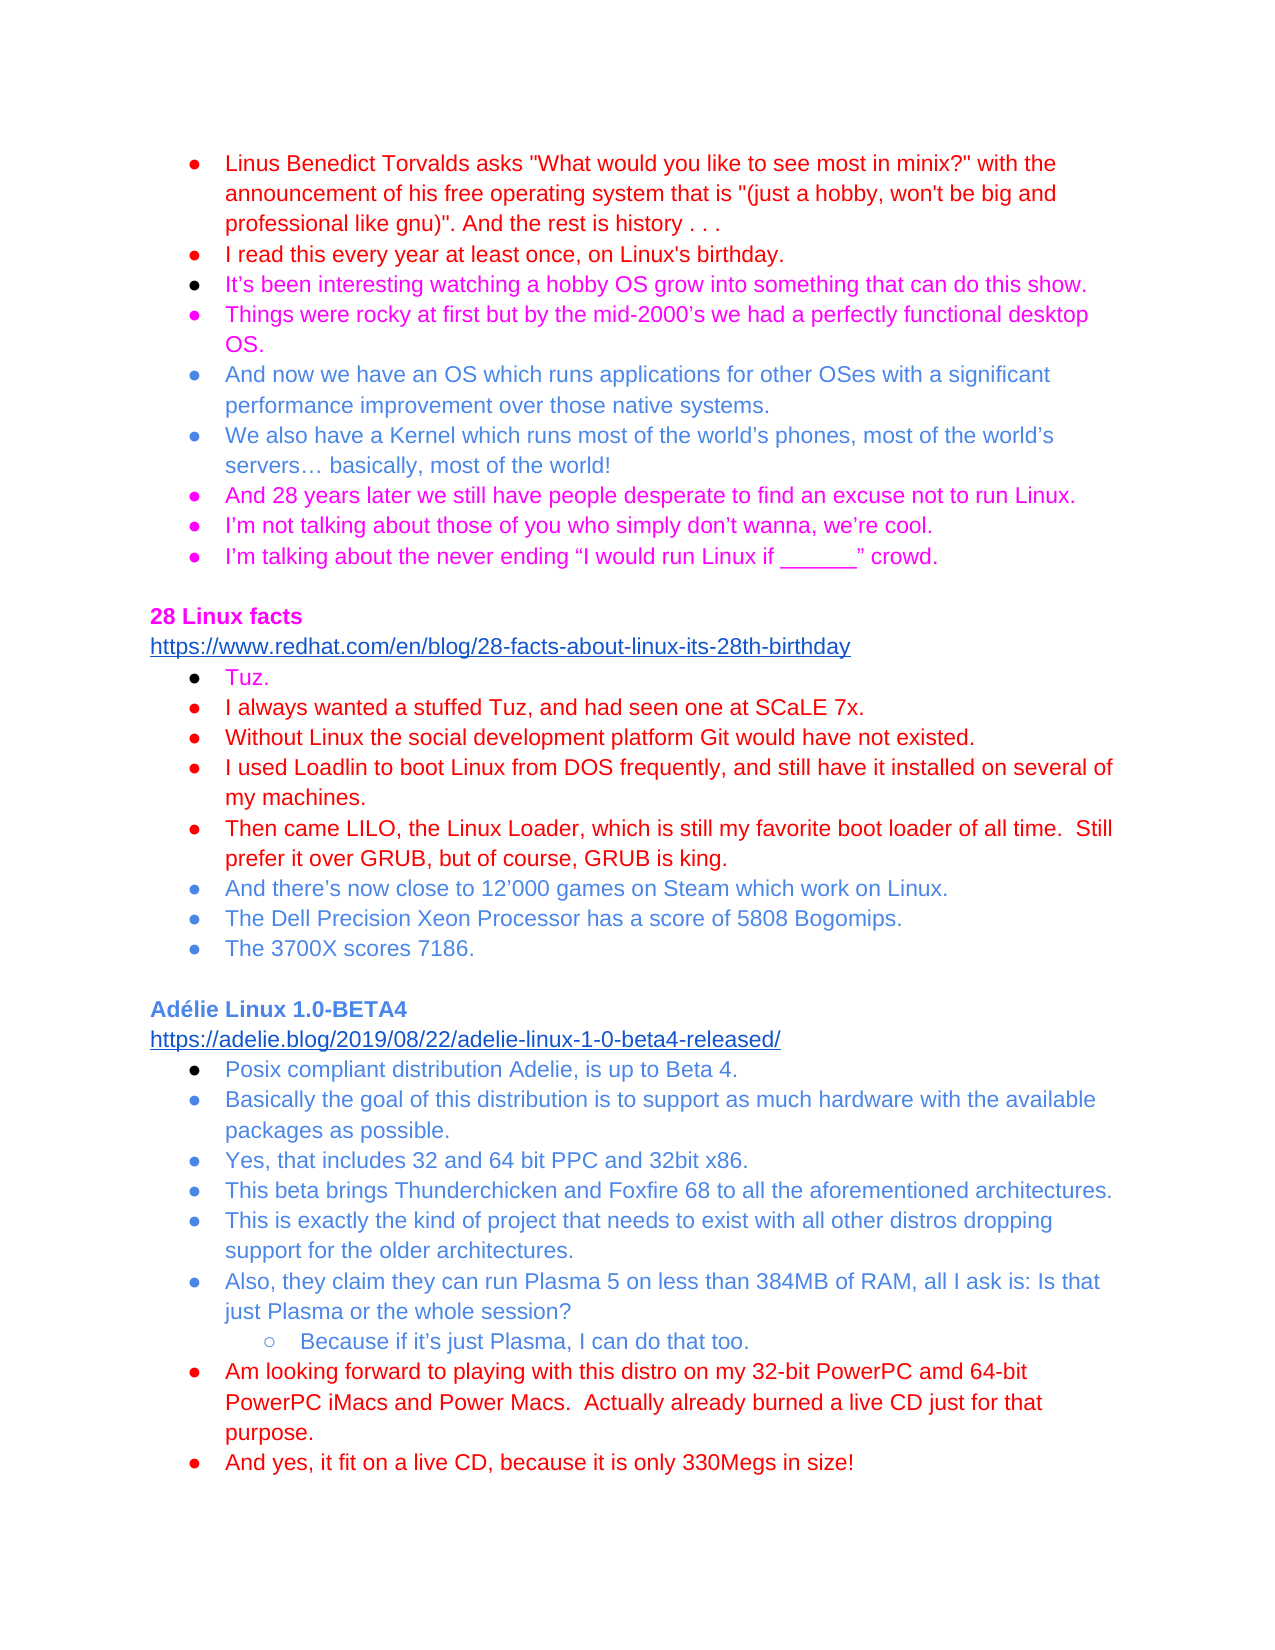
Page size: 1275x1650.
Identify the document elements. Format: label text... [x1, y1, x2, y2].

list This beta brings Thunderchicken and Foxfire 68 to all the aforementioned architectures. [187, 1177, 1125, 1203]
text Adélie Linux 1.0-BETA4 [150, 996, 1125, 1022]
list And 28 years later we still have people desperate to find an excuse not to run Linux. [187, 482, 1125, 509]
list This is exactly the kind of project that needs to exist with all other distros dropping support for the older architectures. [187, 1207, 1125, 1264]
list Yes, that includes 32 and 64 bit PPC and 32bit x86. [187, 1147, 1125, 1173]
text https://adelie.blog/2019/08/22/adelie-linux-1-0-beta4-released/ [150, 1026, 1125, 1052]
list Basically the goal of this distribution is to support as much hardware with the available packages as possible. [187, 1086, 1125, 1143]
list And there’s now close to 12’000 games on Steam which work on Linux. [187, 875, 1125, 901]
text professional like gnu)". And the rest is history . . . [225, 210, 1125, 237]
text https://www.redhat.com/en/blog/28-facts-about-linux-its-28th-birthday [150, 633, 1125, 660]
list I’m talking about the never ending “I would run Linux if ______” crowd. [187, 543, 1125, 569]
list We also have a Kernel which runs most of the world’s phones, most of the world’s servers… basically, most of the world! [187, 422, 1125, 478]
list Am looking forward to playing with this distro on my 32-bit PowerPC amd 64-bit PowerPC iMacs and Power Macs. Actually already burned a live CD just for that purpose. [187, 1358, 1125, 1445]
list Linus Benedict Torvalds asks "What would you like to see most in minix?" with the announcement of his free operating system that is "(just a hobby, won't be big and [187, 150, 1125, 207]
list The Dell Precision Xeon Processor has a score of 5808 Bogomips. [187, 905, 1125, 932]
list And yes, it fit on a live CD, because it is only 330Megs in size! [187, 1449, 1125, 1475]
list Without Linux the social development platform Git would have not existed. [187, 724, 1125, 750]
list The 3700X scores 7186. [187, 935, 1125, 962]
list It’s been interesting watching a hobby OS grow into something that can do this show. [187, 271, 1125, 297]
list Tuz. [187, 663, 1125, 690]
list Things were rocky at first but by the mid-2000’s we had a perfectly functional desktop OS. [187, 301, 1125, 358]
list And now we have an OS which runs applications for other OSes with a significant performance improvement over those native systems. [187, 361, 1125, 418]
list Posix compliant distribution Adelie, is up to Beta 4. [187, 1056, 1125, 1083]
list Because if it’s just Plasma, I can do that too. [262, 1328, 1125, 1354]
text 28 Linux facts [150, 603, 1125, 629]
list Then came LILO, the Linux Loader, which is still my favorite boot loader of all time. Still prefer it over GRUB, but of course, GRUB is king. [187, 814, 1125, 871]
list I always wanted a stuffed Tuz, and had seen one at SCaLE 7x. [187, 694, 1125, 720]
list I read this every year at least once, on Linux's birthday. [187, 241, 1125, 267]
list I used Loadlin to boot Linux from DOS frequently, and still have it installed on several of my machines. [187, 754, 1125, 811]
list I’m not talking about those of you who simply don’t wanna, we’re cool. [187, 512, 1125, 539]
list Also, they claim they can run Plasma 5 on less than 384MB of RAM, all I ask is: Is that just Plasma or the whole session? [187, 1268, 1125, 1324]
